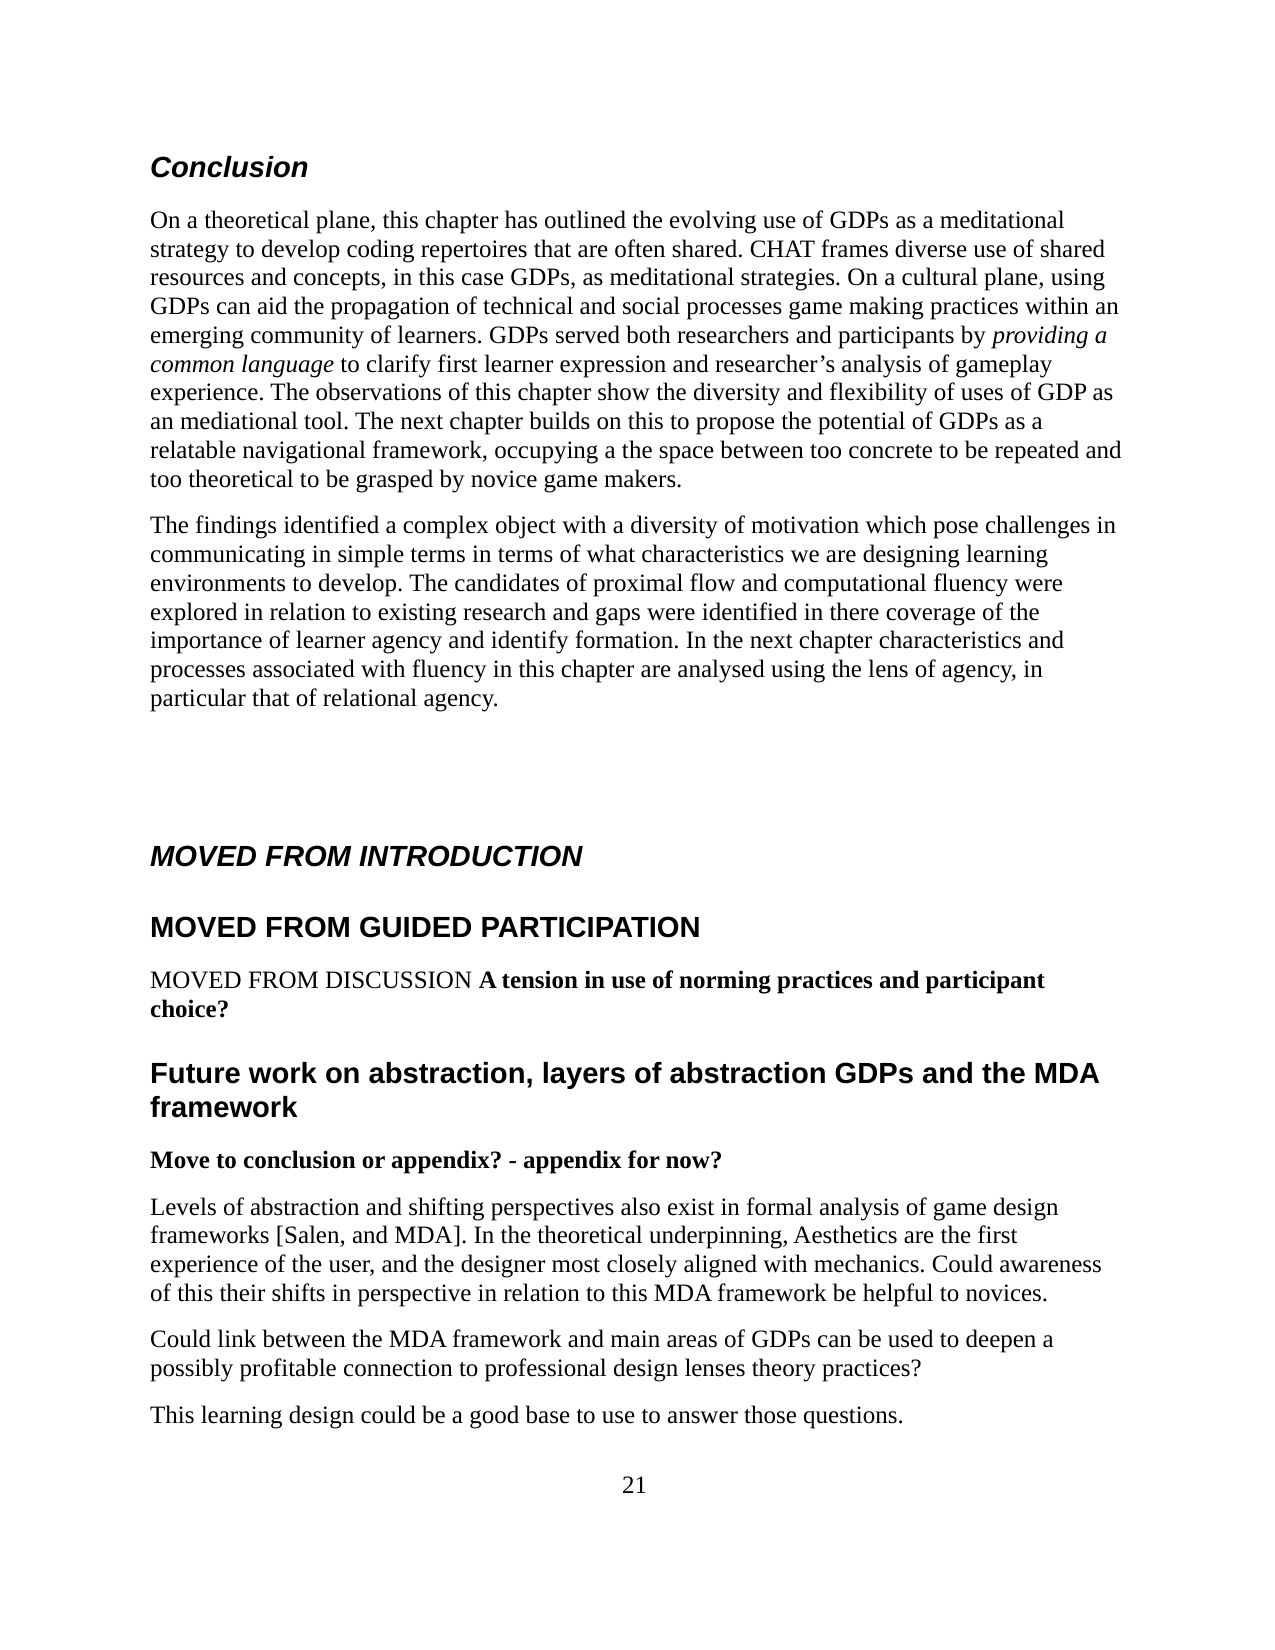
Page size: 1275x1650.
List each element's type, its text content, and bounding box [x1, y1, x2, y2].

subtitle MOVED FROM GUIDED PARTICIPATION [150, 910, 1125, 943]
text On a theoretical plane, this chapter has outlined the evolving use of GDPs as a meditational strategy to develop coding repertoires that are often shared. CHAT frames diverse use of shared resources and concepts, in this case GDPs, as meditational strategies. On a cultural plane, using GDPs can aid the propagation of technical and social processes game making practices within an emerging community of learners. GDPs served both researchers and participants by providing a common language to clarify first learner expression and researcher’s analysis of gameplay experience. The observations of this chapter show the diversity and flexibility of uses of GDP as an mediational tool. The next chapter builds on this to propose the potential of GDPs as a relatable navigational framework, occupying a the space between too concrete to be repeated and too theoretical to be grasped by novice game makers. [150, 205, 1125, 492]
text MOVED FROM DISCUSSION A tension in use of norming practices and participant choice? [150, 965, 1125, 1022]
text The findings identified a complex object with a diversity of motivation which pose challenges in communicating in simple terms in terms of what characteristics we are designing learning environments to develop. The candidates of proximal flow and computational fluency were explored in relation to existing research and gaps were identified in there coverage of the importance of learner agency and identify formation. In the next chapter characteristics and processes associated with fluency in this chapter are analysed using the lens of agency, in particular that of relational agency. [150, 510, 1125, 712]
text This learning design could be a good base to use to answer those questions. [150, 1400, 1125, 1429]
text Could link between the MDA framework and main areas of GDPs can be used to deepen a possibly profitable connection to professional design lenses theory practices? [150, 1324, 1125, 1382]
subtitle Conclusion [150, 150, 1125, 183]
text Levels of abstraction and shifting perspectives also exist in formal analysis of game design frameworks [Salen, and MDA]. In the theoretical underpinning, Aesthetics are the first experience of the user, and the designer most closely aligned with mechanics. Could awareness of this their shifts in perspective in relation to this MDA framework be helpful to novices. [150, 1192, 1125, 1307]
subtitle Future work on abstraction, layers of abstraction GDPs and the MDA framework [150, 1056, 1125, 1123]
text Move to conclusion or appendix? - appendix for now? [150, 1145, 1125, 1174]
subtitle MOVED FROM INTRODUCTION [150, 839, 1125, 872]
